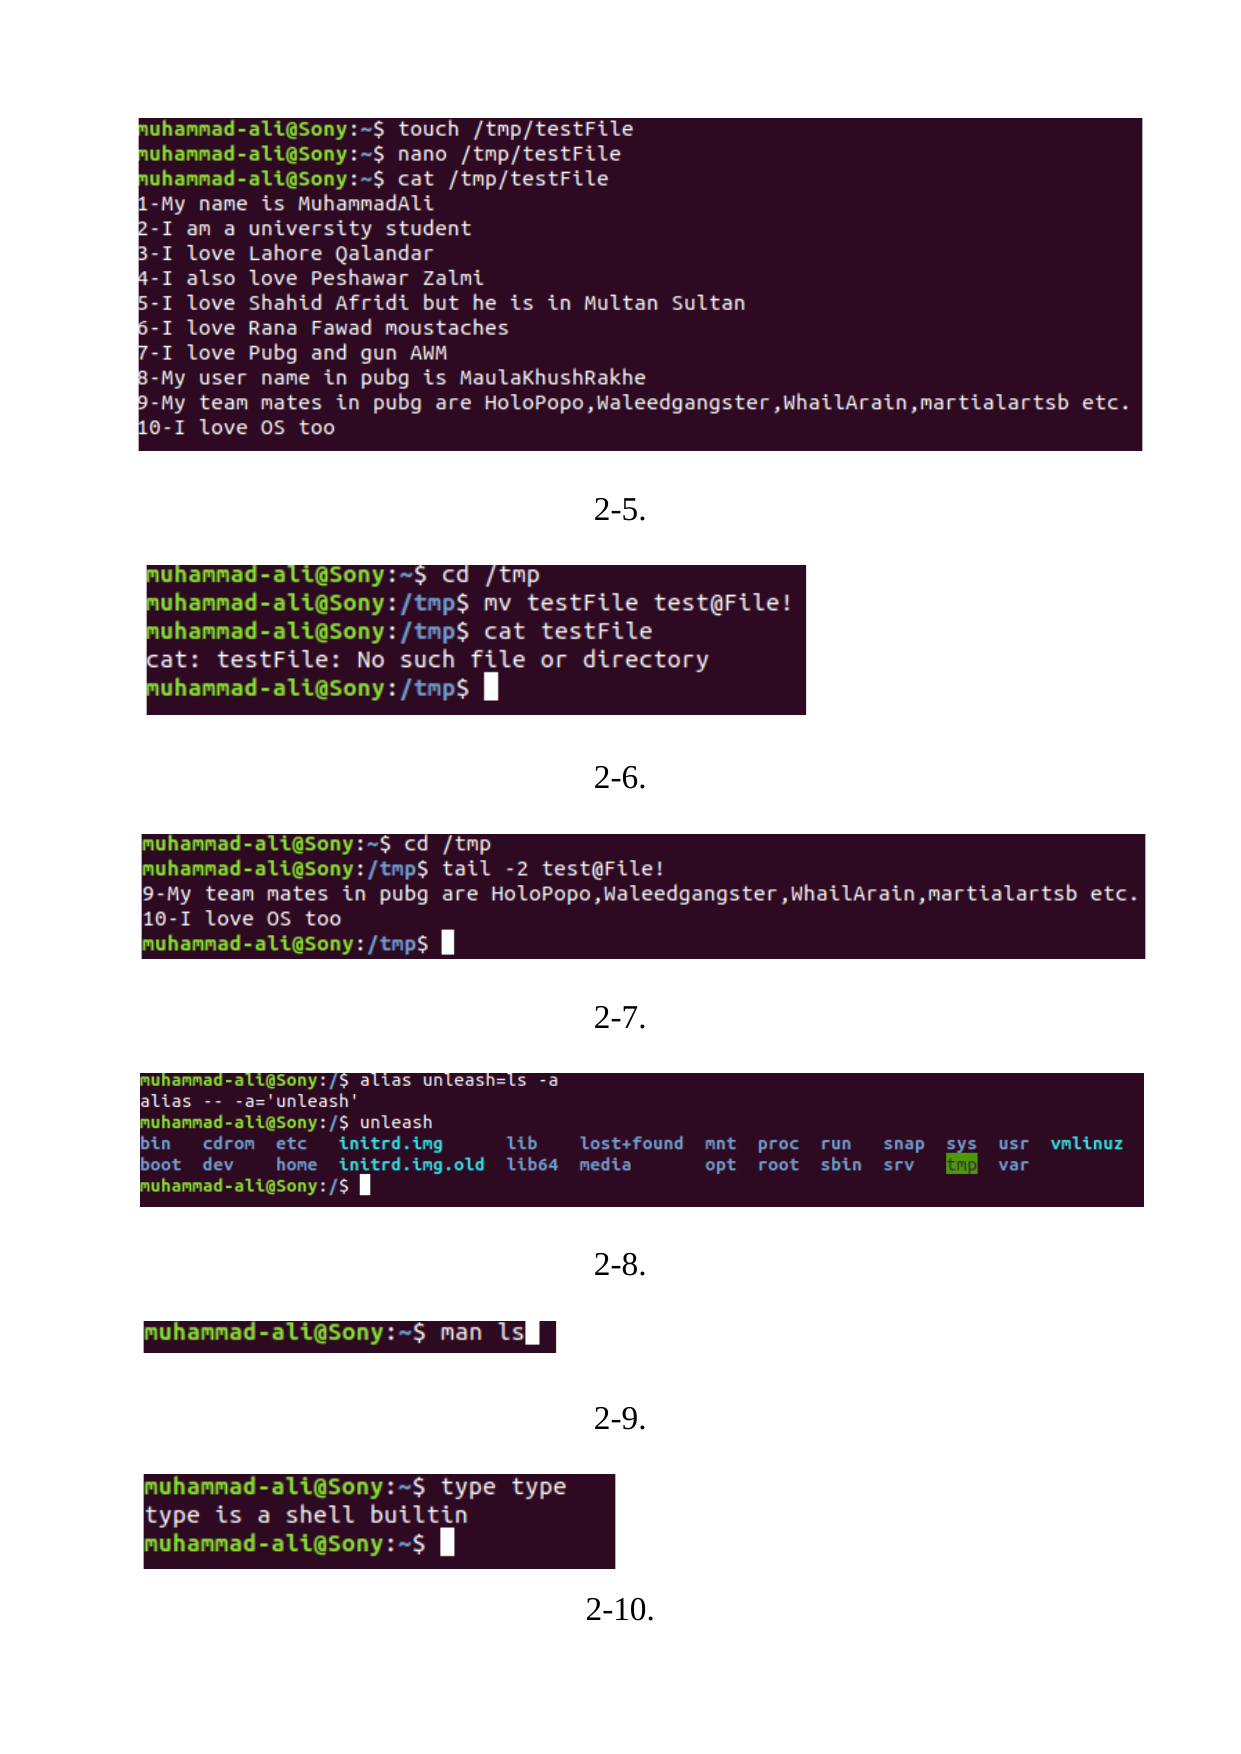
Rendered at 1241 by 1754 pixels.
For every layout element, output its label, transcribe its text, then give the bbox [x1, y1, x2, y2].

picture [143, 1474, 616, 1569]
text 2-8. [118, 1245, 1122, 1283]
text 2-6. [118, 757, 1122, 796]
text 2-10. [118, 1590, 1122, 1628]
text 2-5. [118, 489, 1122, 527]
picture [141, 834, 1146, 959]
picture [138, 118, 1143, 451]
picture [140, 1073, 1144, 1207]
text 2-9. [118, 1398, 1122, 1436]
picture [143, 1321, 557, 1353]
text 2-7. [118, 997, 1122, 1035]
picture [146, 565, 807, 715]
